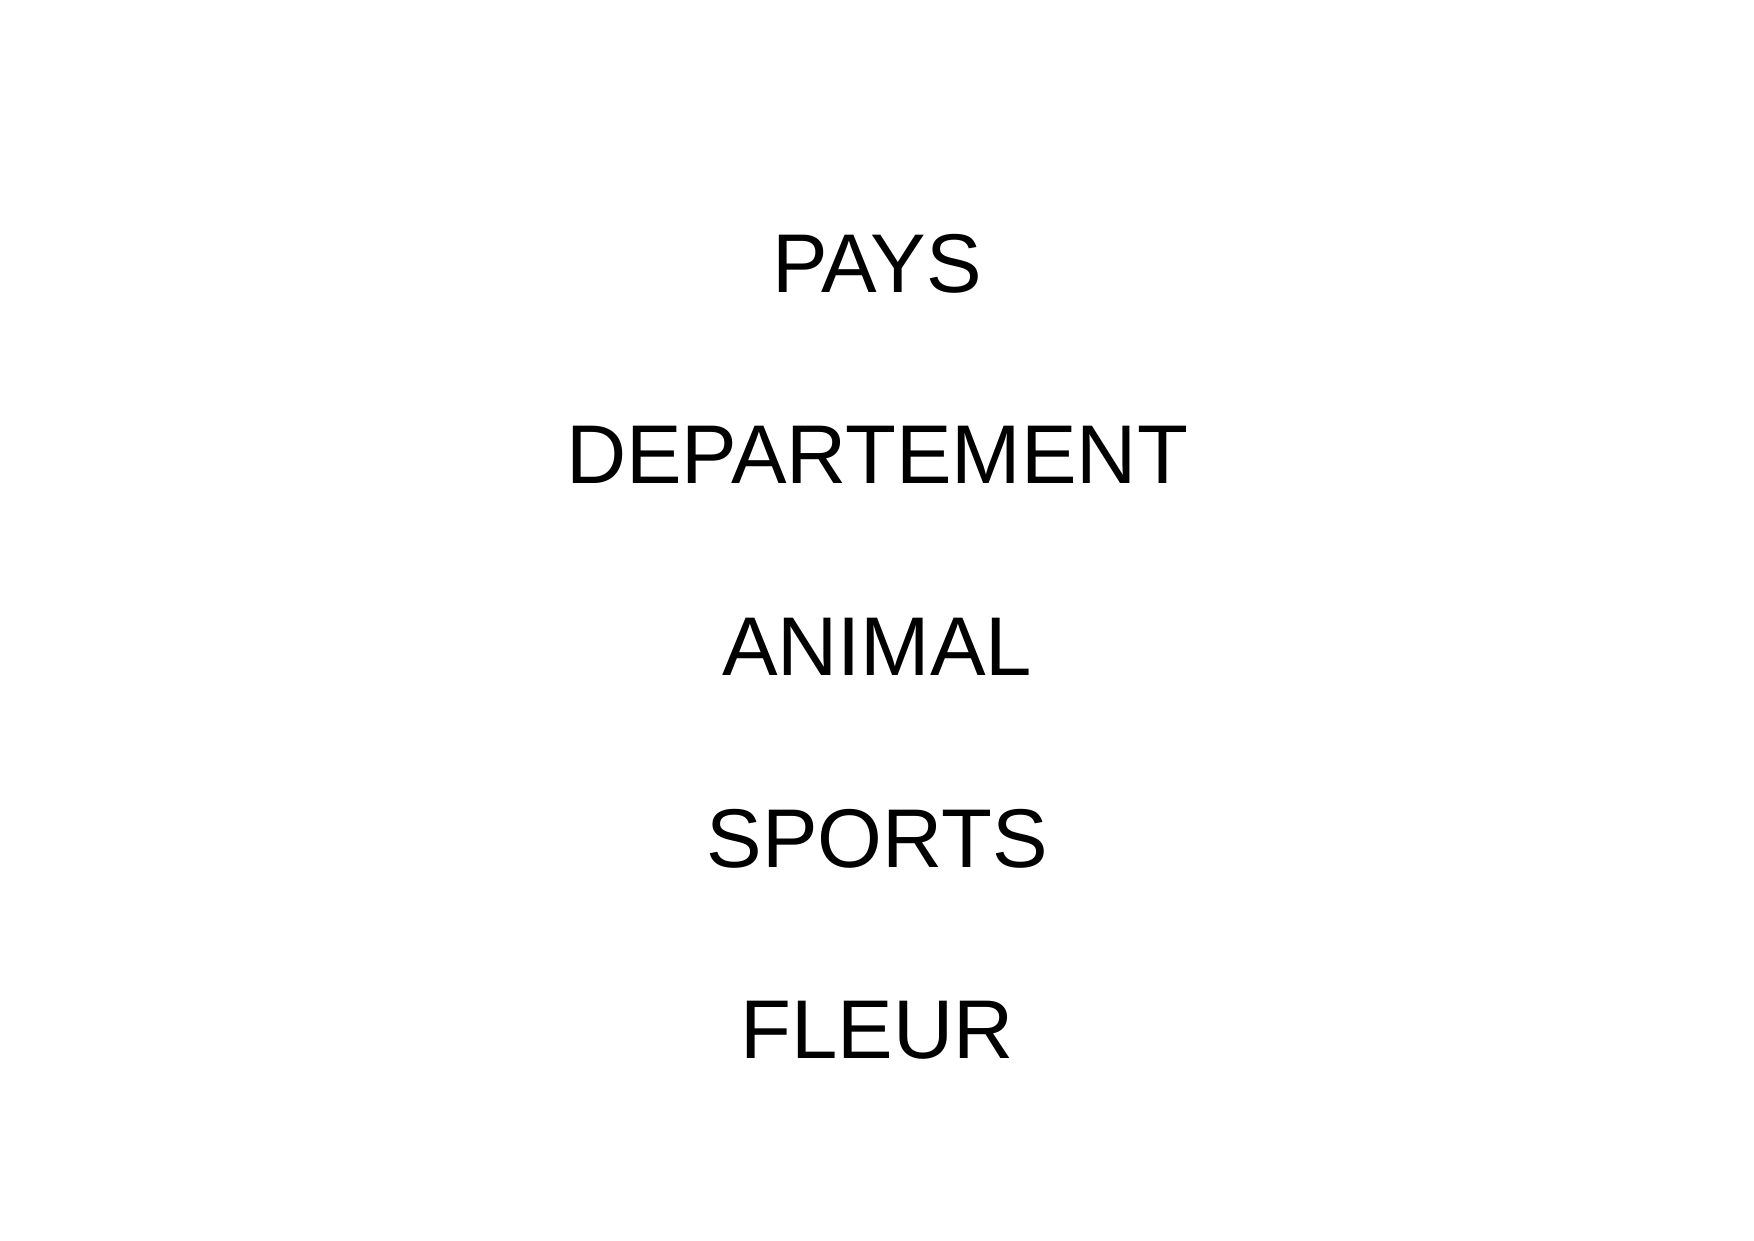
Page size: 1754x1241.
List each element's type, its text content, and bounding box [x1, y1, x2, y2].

text PAYS [118, 214, 1636, 310]
text FLEUR [118, 981, 1636, 1076]
text ANIMAL [118, 597, 1636, 693]
text SPORTS [118, 789, 1636, 885]
text DEPARTEMENT [118, 406, 1636, 501]
